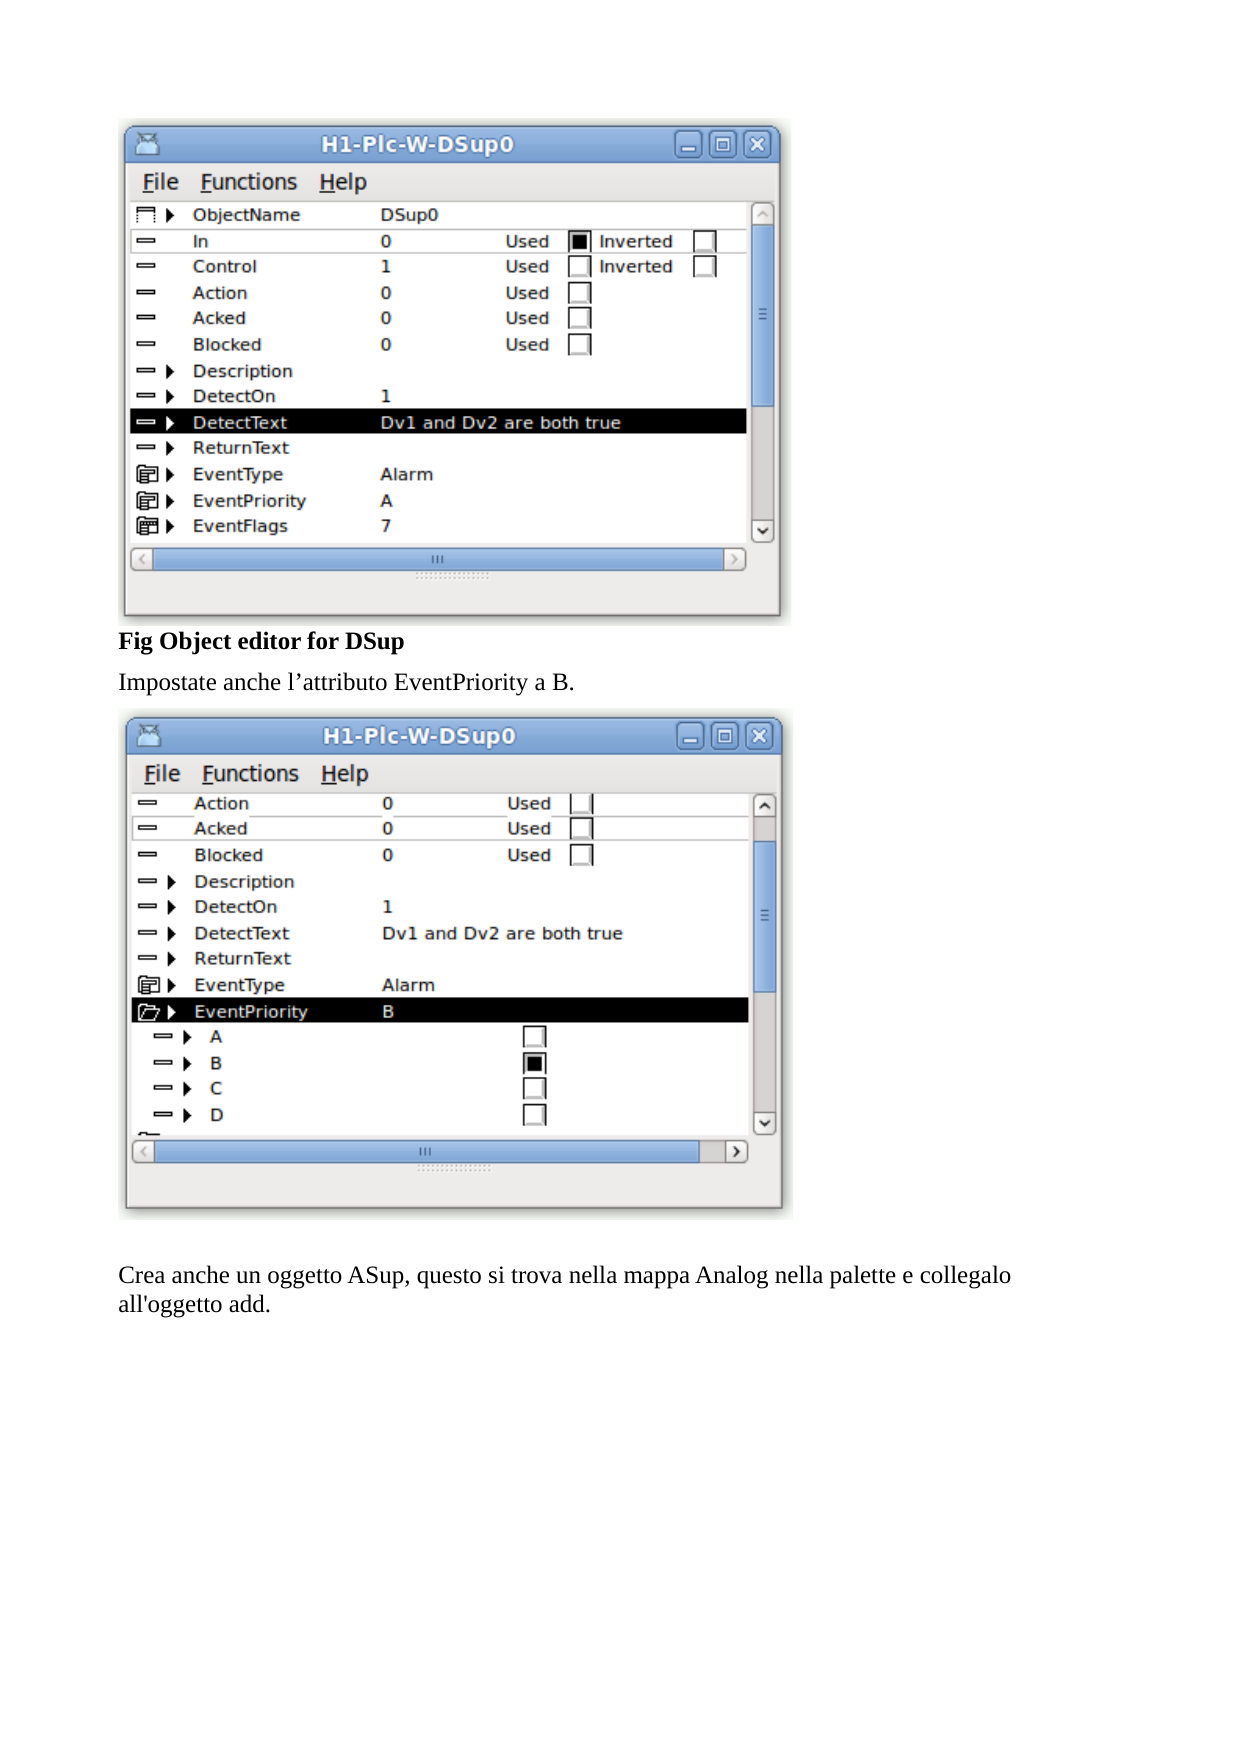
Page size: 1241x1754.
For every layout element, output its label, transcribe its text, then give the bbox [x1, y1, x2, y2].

text Crea anche un oggetto ASup, questo si trova nella mappa Analog nella palette e collegalo all'oggetto add. [118, 1261, 1122, 1318]
text Impostate anche l’attributo EventPriority a B. [118, 667, 1122, 696]
picture [118, 118, 792, 626]
picture [118, 708, 794, 1220]
text Fig Object editor for DSup [118, 118, 1122, 655]
